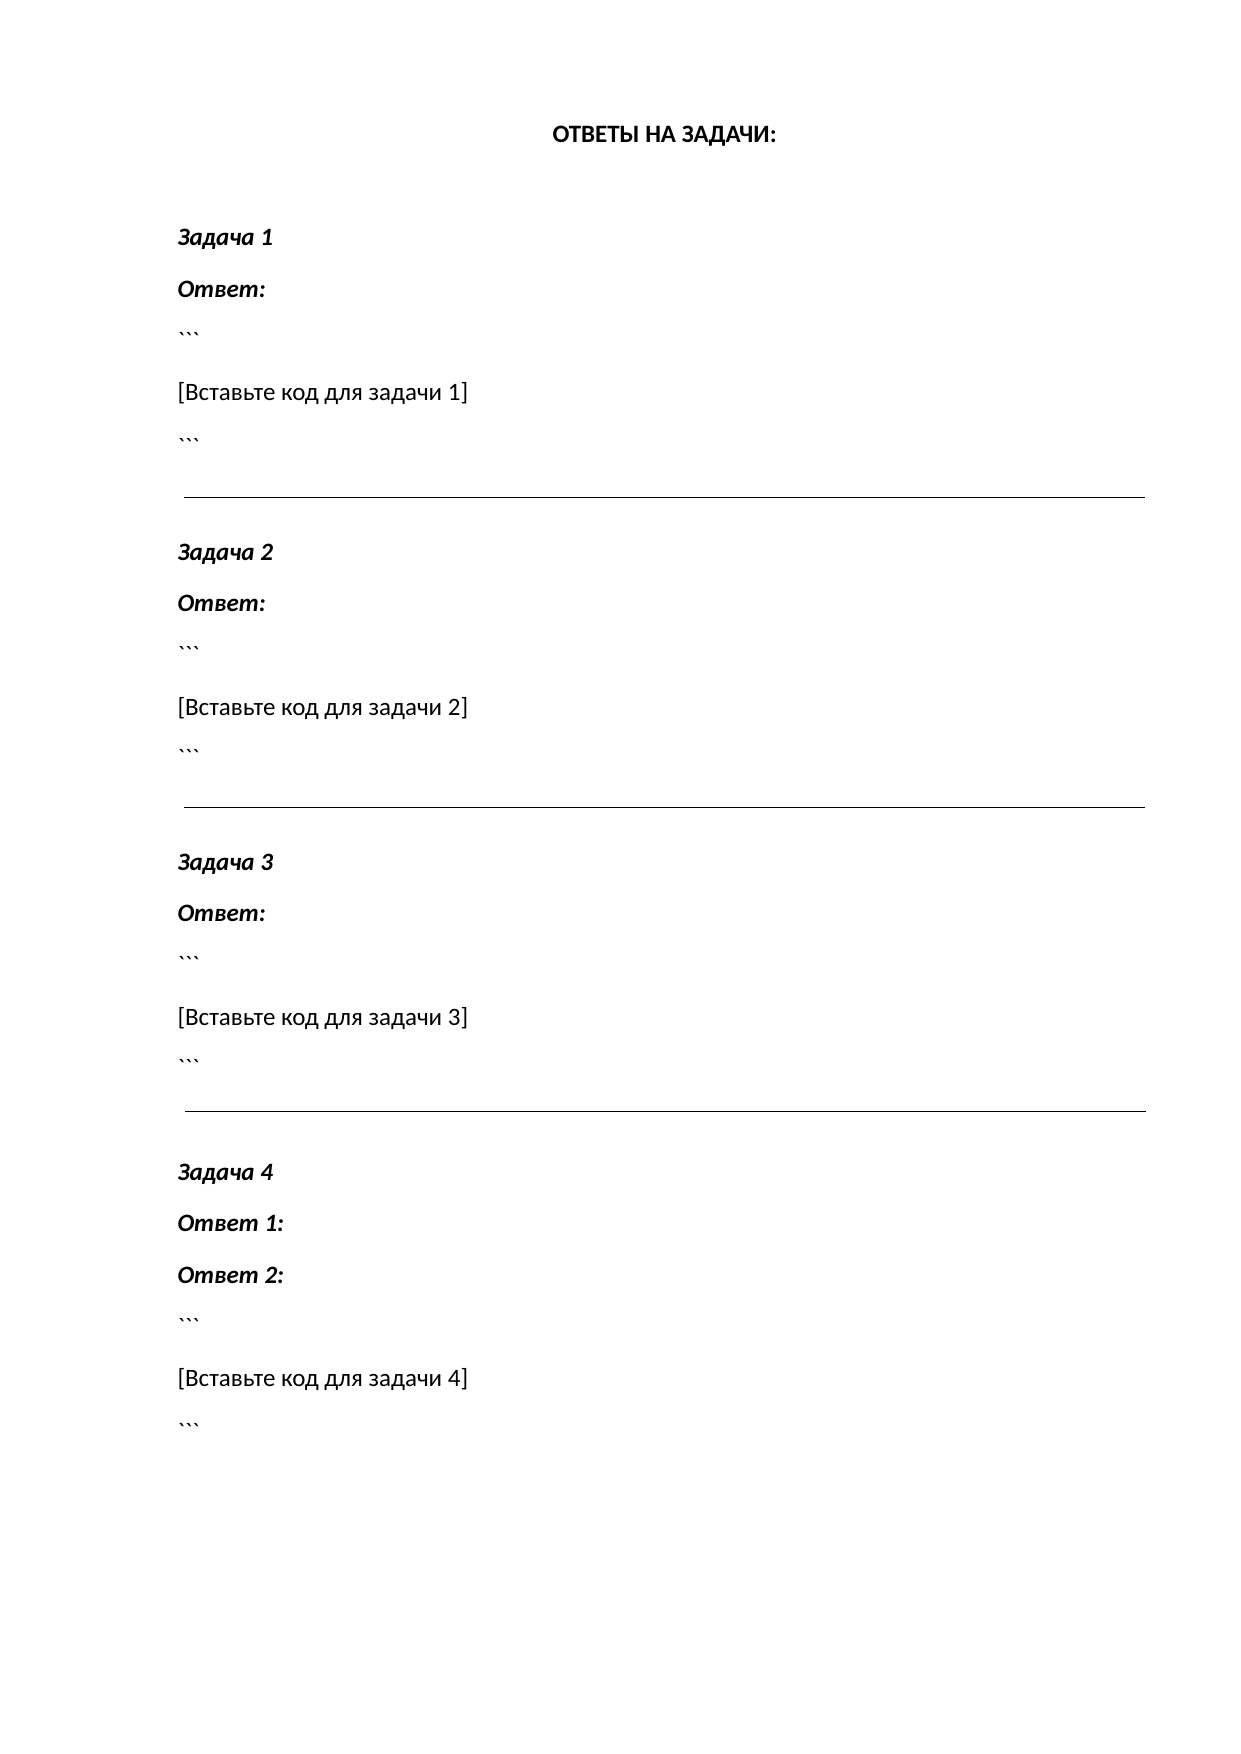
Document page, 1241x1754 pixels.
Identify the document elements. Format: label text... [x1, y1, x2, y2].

text Ответ 1: [177, 1207, 1152, 1238]
text ``` [177, 1414, 1152, 1448]
text Ответ: [177, 273, 1152, 304]
text Задача 2 [177, 536, 1152, 566]
text ``` [177, 1311, 1152, 1341]
text Задача 3 [177, 846, 1152, 876]
text [Вставьте код для задачи 4] [177, 1362, 1152, 1393]
text ``` [177, 1052, 1152, 1083]
text ``` [177, 742, 1152, 773]
text ``` [177, 949, 1152, 979]
text ОТВЕТЫ НА ЗАДАЧИ: [177, 118, 1152, 149]
text Ответ: [177, 897, 1152, 928]
text Ответ: [177, 587, 1152, 618]
text Задача 4 [177, 1156, 1152, 1186]
text ``` [177, 639, 1152, 669]
text [Вставьте код для задачи 2] [177, 691, 1152, 721]
text ``` [177, 428, 1152, 462]
text ``` [177, 325, 1152, 355]
text Задача 1 [177, 221, 1152, 252]
text [Вставьте код для задачи 3] [177, 1001, 1152, 1031]
text [Вставьте код для задачи 1] [177, 376, 1152, 407]
text Ответ 2: [177, 1259, 1152, 1289]
